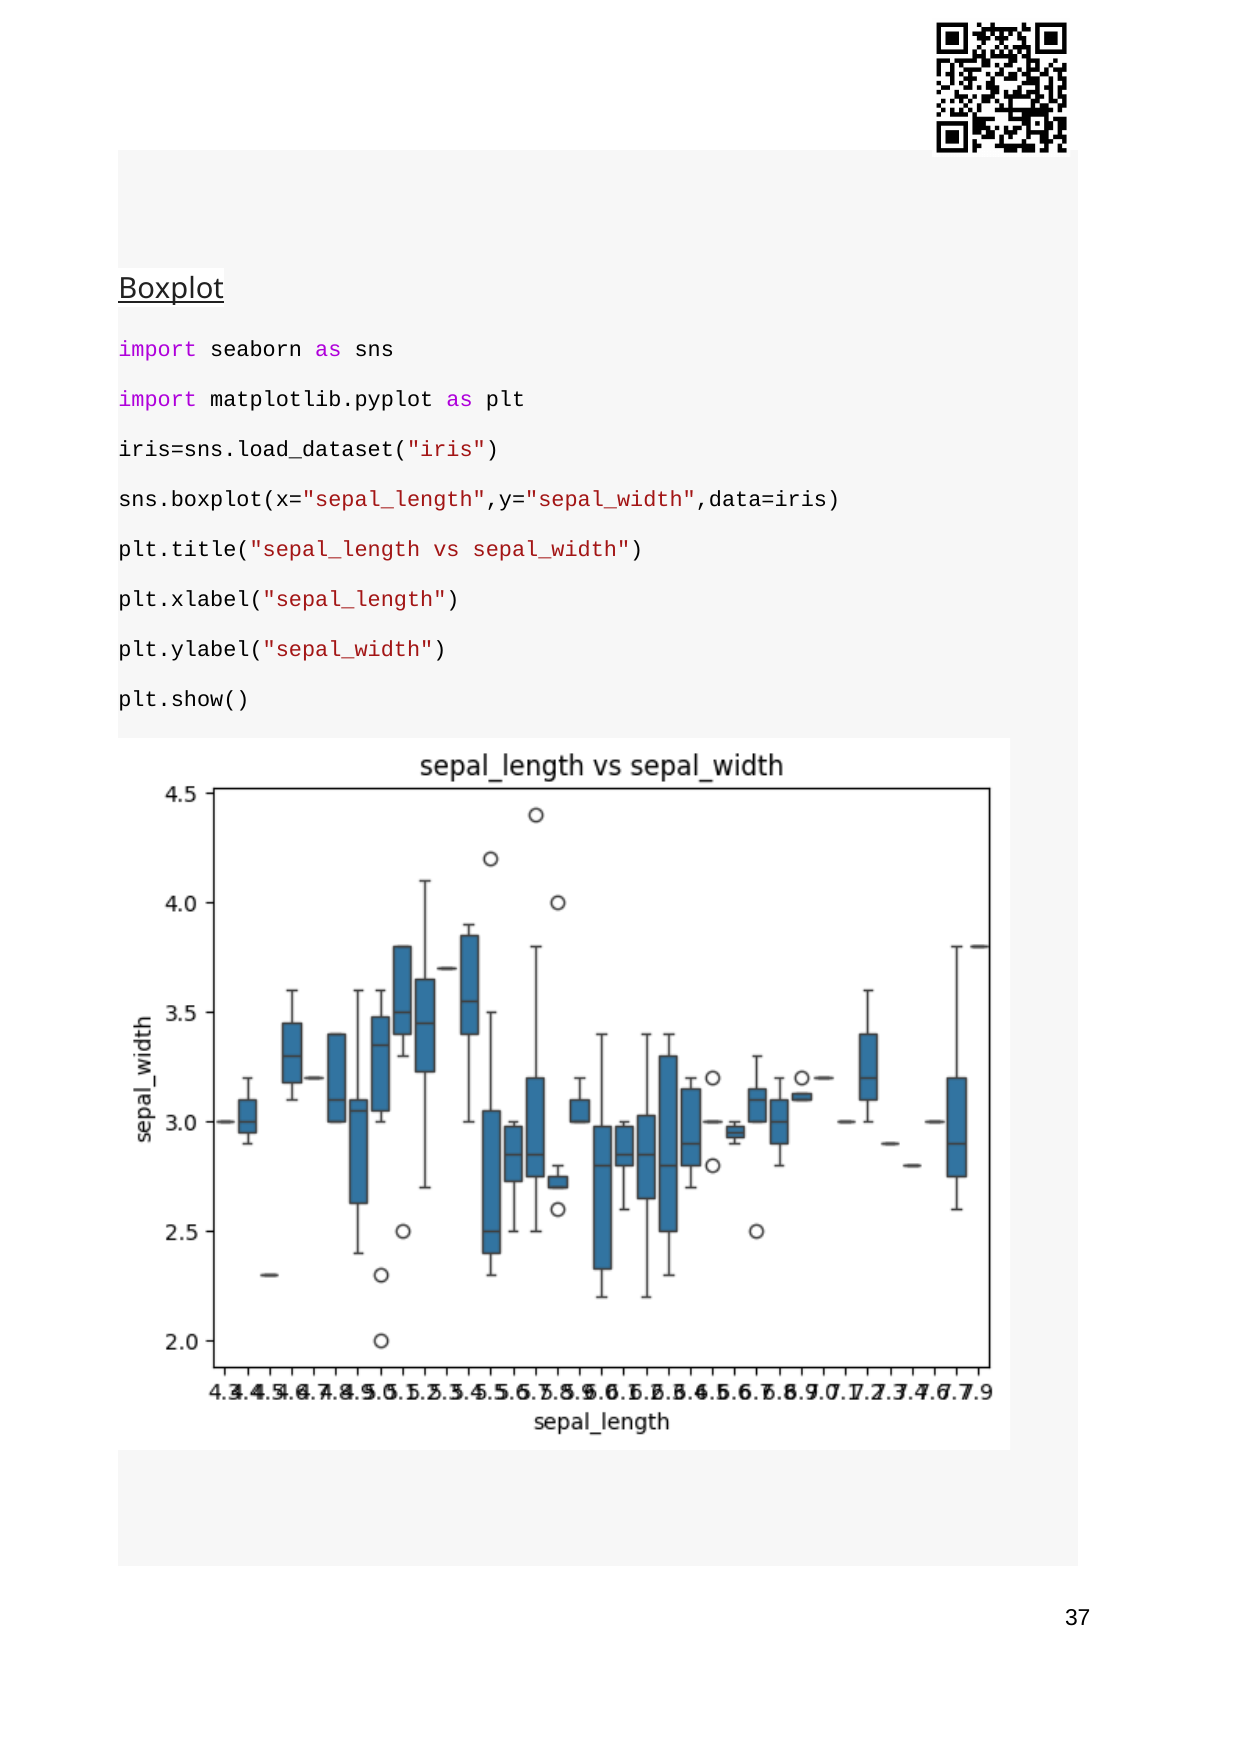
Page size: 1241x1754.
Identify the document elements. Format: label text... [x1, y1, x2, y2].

text iris=sns.load_dataset("iris") [118, 438, 1078, 463]
text plt.ylabel("sepal_width") [118, 638, 1078, 663]
text plt.xlabel("sepal_length") [118, 588, 1078, 613]
text sns.boxplot(x="sepal_length",y="sepal_width",data=iris) [118, 488, 1078, 513]
text Boxplot [118, 268, 1078, 307]
text plt.show() [118, 689, 1078, 713]
text import matplotlib.pyplot as plt [118, 388, 1078, 413]
text plt.title("sepal_length vs sepal_width") [118, 538, 1078, 563]
text import seaborn as sns [118, 338, 1078, 363]
